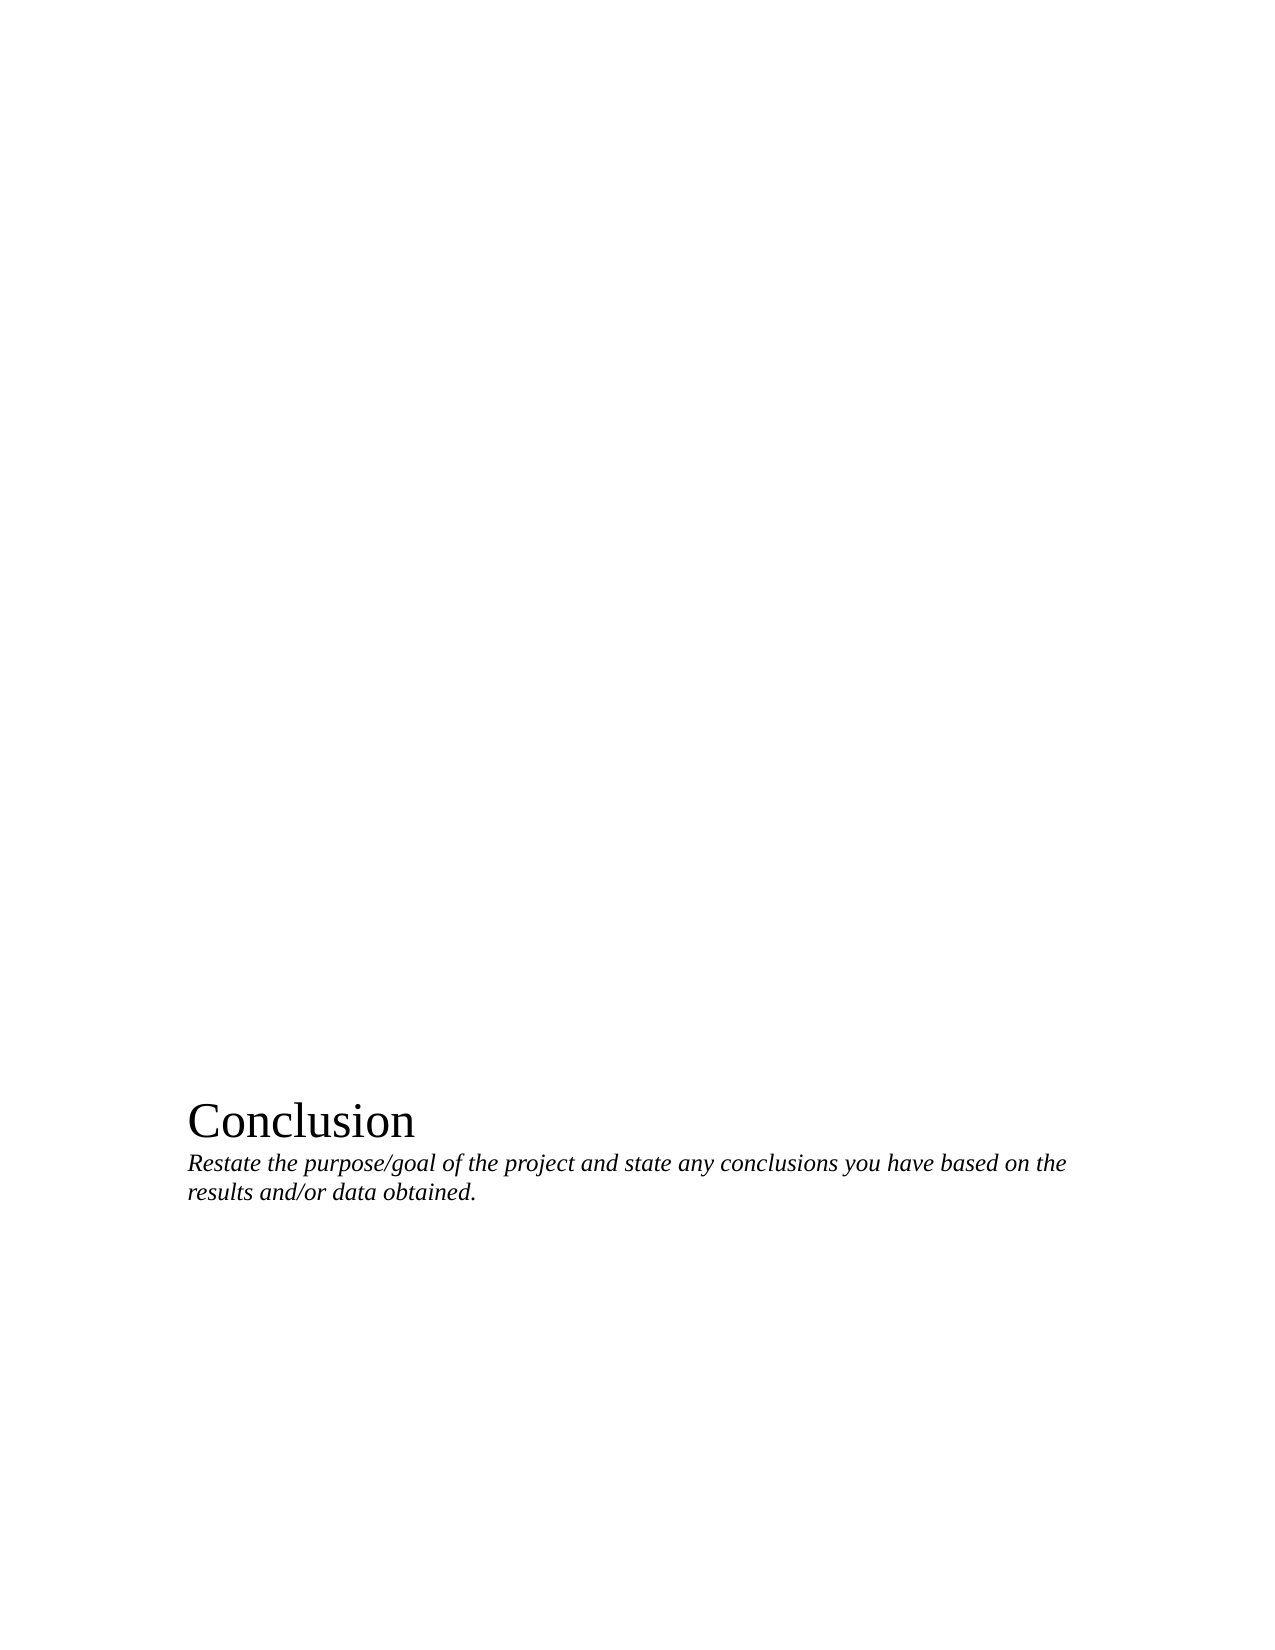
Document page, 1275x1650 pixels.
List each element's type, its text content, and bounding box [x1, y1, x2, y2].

text Conclusion [187, 1091, 1087, 1148]
text Restate the purpose/goal of the project and state any conclusions you have based on the results and/or data obtained. [187, 1148, 1087, 1206]
